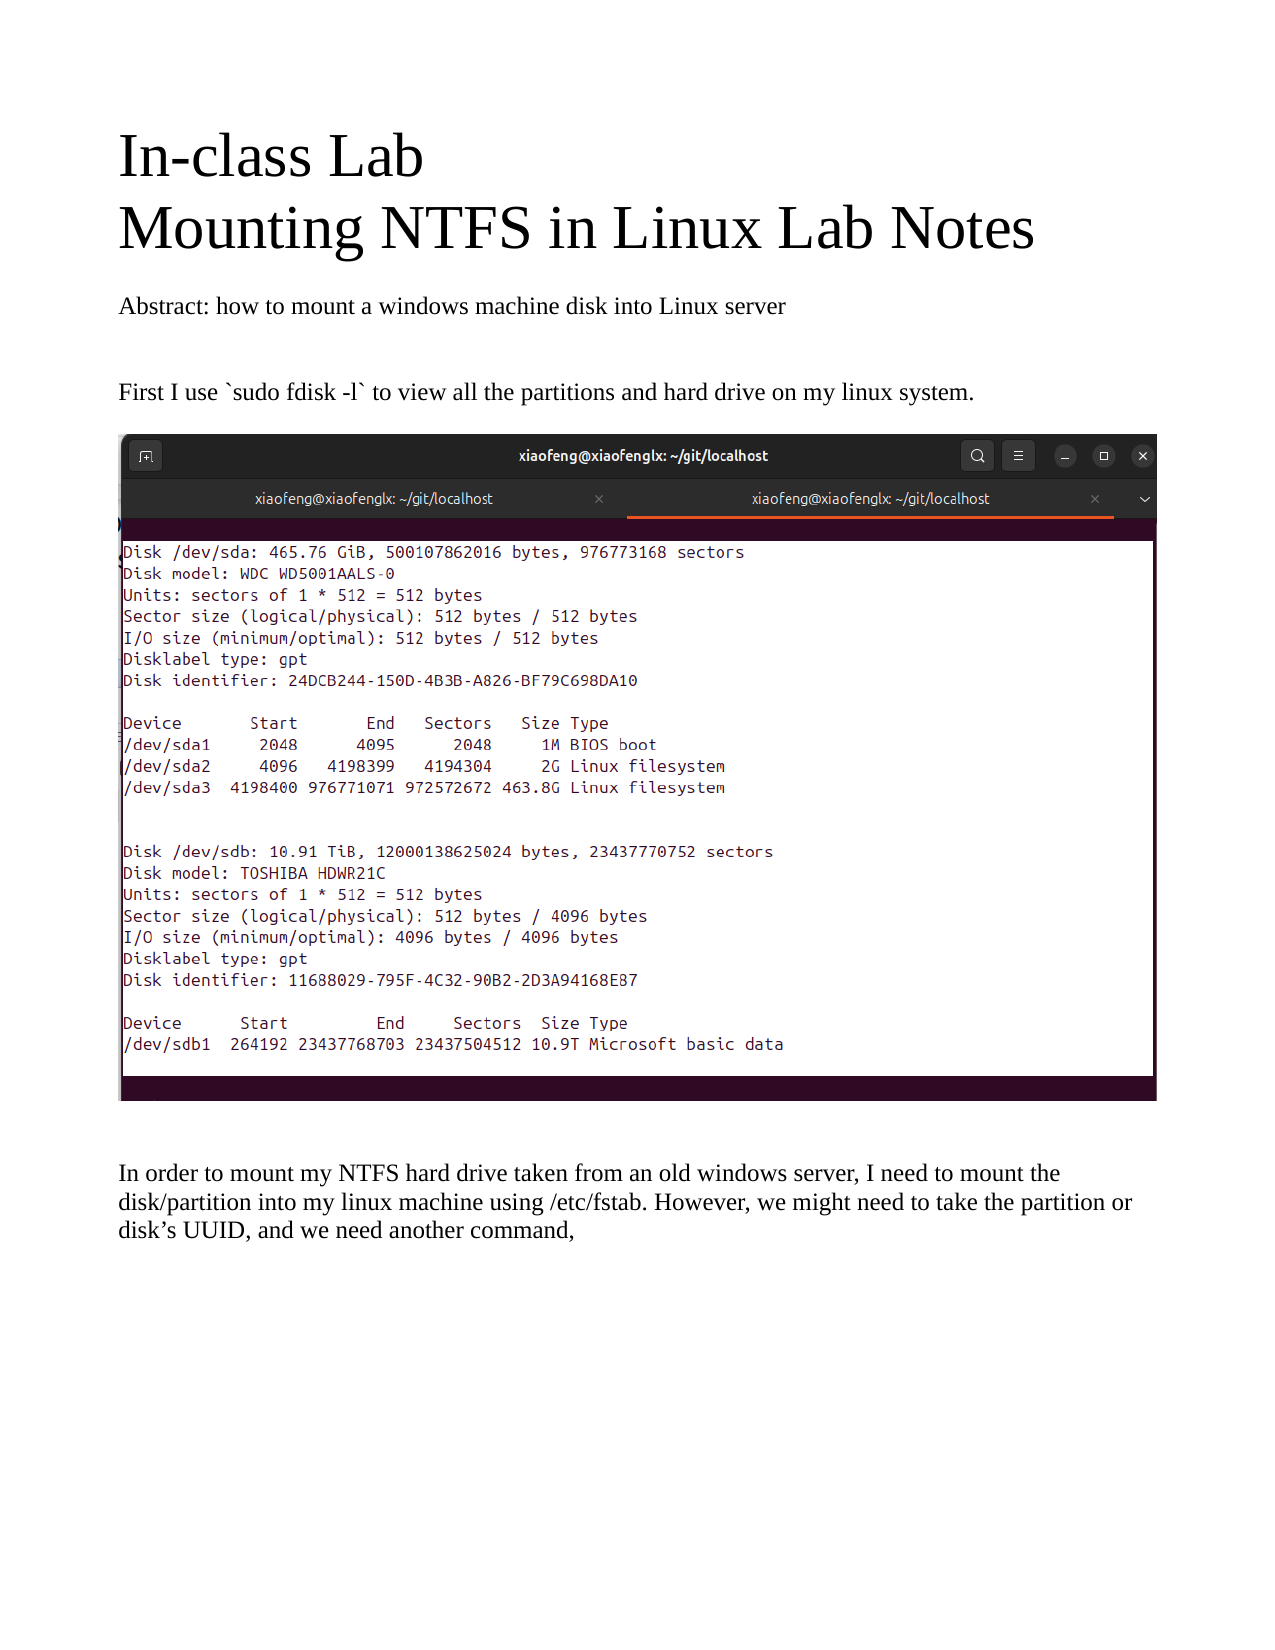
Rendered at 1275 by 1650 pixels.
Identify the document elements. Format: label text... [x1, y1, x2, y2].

text In-class Lab [118, 118, 1157, 190]
picture [118, 434, 1157, 1101]
text First I use `sudo fdisk -l` to view all the partitions and hard drive on my linux system. [118, 377, 1157, 406]
text Abstract: how to mount a windows machine disk into Linux server [118, 291, 1157, 319]
text In order to mount my NTFS hard drive taken from an old windows server, I need to mount the disk/partition into my linux machine using /etc/fstab. However, we might need to take the partition or disk’s UUID, and we need another command, [118, 1158, 1157, 1244]
text Mounting NTFS in Linux Lab Notes [118, 190, 1157, 262]
